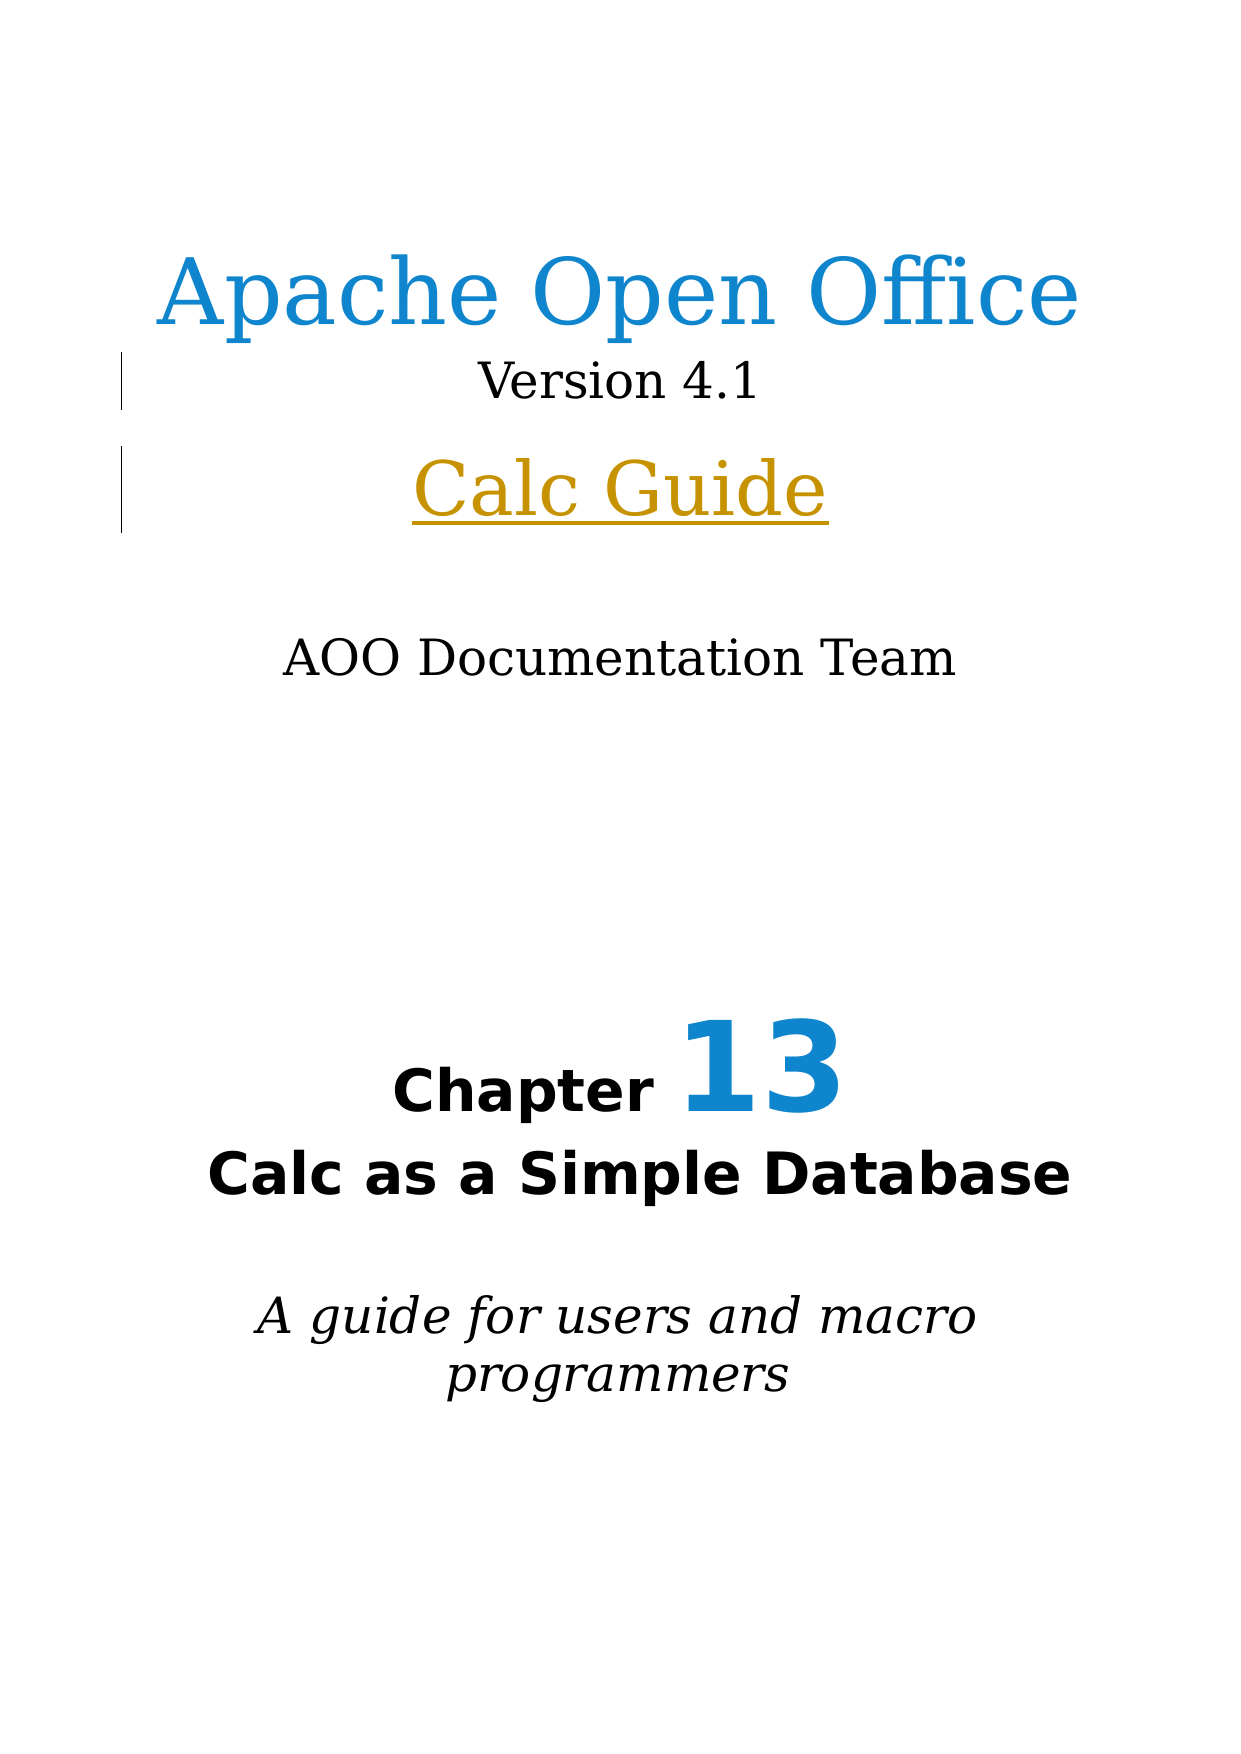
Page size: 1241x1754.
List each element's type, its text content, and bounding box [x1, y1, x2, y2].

subtitle A guide for users and macro programmers [136, 1287, 1104, 1403]
text Apache Open Office [136, 239, 1104, 346]
text AOO Documentation Team [136, 629, 1104, 688]
subtitle Chapter 13 Calc as a Simple Database [136, 995, 1104, 1208]
text Version 4.1 [136, 352, 1104, 410]
text Calc Guide [136, 446, 1104, 533]
